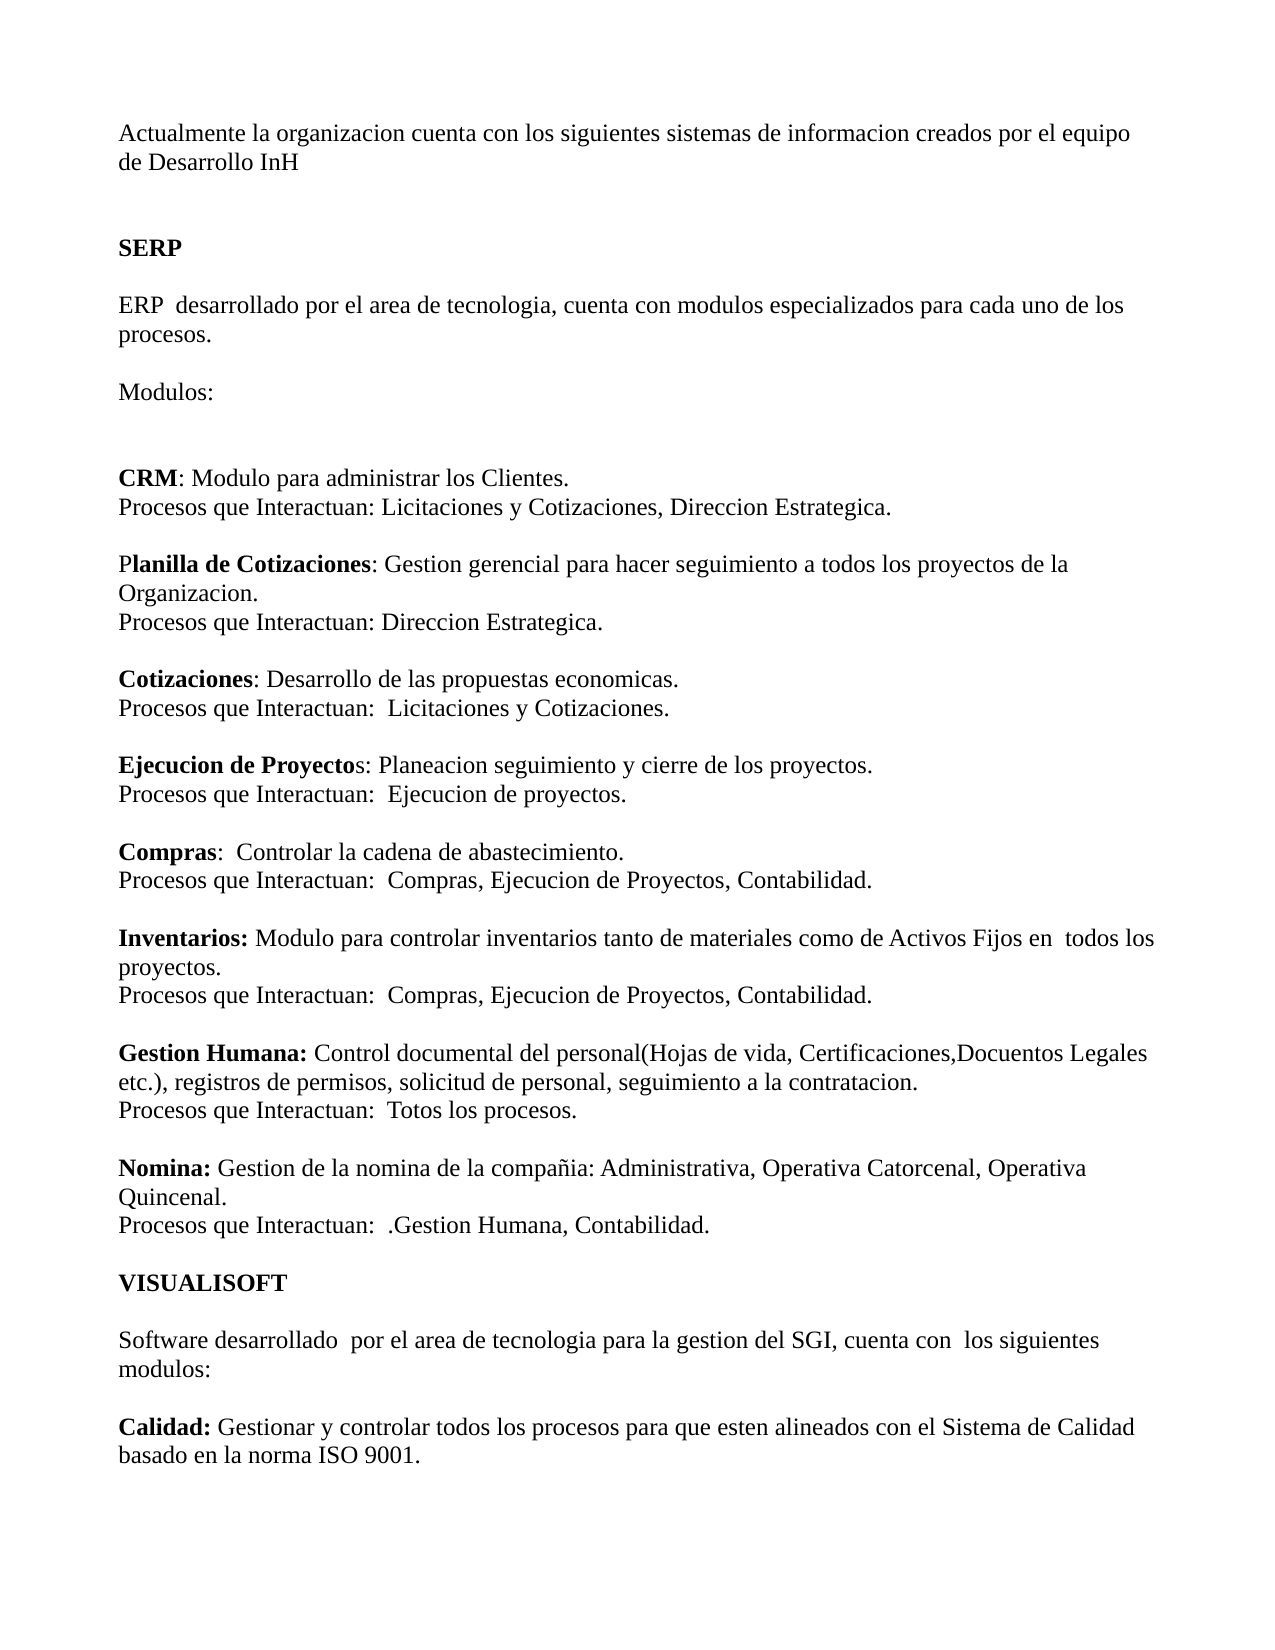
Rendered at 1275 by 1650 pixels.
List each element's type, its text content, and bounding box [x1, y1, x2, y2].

text Actualmente la organizacion cuenta con los siguientes sistemas de informacion creados por el equipo de Desarrollo InH [118, 118, 1157, 176]
text Planilla de Cotizaciones: Gestion gerencial para hacer seguimiento a todos los proyectos de la Organizacion. [118, 549, 1157, 607]
text Compras: Controlar la cadena de abastecimiento. [118, 837, 1157, 866]
text VISUALISOFT [118, 1268, 1157, 1297]
text Procesos que Interactuan: Compras, Ejecucion de Proyectos, Contabilidad. [118, 866, 1157, 894]
text SERP [118, 233, 1157, 262]
text Calidad: Gestionar y controlar todos los procesos para que esten alineados con el Sistema de Calidad basado en la norma ISO 9001. [118, 1412, 1157, 1469]
text Ejecucion de Proyectos: Planeacion seguimiento y cierre de los proyectos. [118, 751, 1157, 779]
text Nomina: Gestion de la nomina de la compañia: Administrativa, Operativa Catorcenal, Operativa Quincenal. [118, 1153, 1157, 1211]
text Modulos: [118, 377, 1157, 406]
text Procesos que Interactuan: .Gestion Humana, Contabilidad. [118, 1211, 1157, 1239]
text Procesos que Interactuan: Licitaciones y Cotizaciones. [118, 693, 1157, 722]
text Gestion Humana: Control documental del personal(Hojas de vida, Certificaciones,Docuentos Legales etc.), registros de permisos, solicitud de personal, seguimiento a la contratacion. [118, 1038, 1157, 1096]
text Cotizaciones: Desarrollo de las propuestas economicas. [118, 664, 1157, 693]
text ERP desarrollado por el area de tecnologia, cuenta con modulos especializados para cada uno de los procesos. [118, 291, 1157, 348]
text Procesos que Interactuan: Direccion Estrategica. [118, 607, 1157, 636]
text Procesos que Interactuan: Totos los procesos. [118, 1096, 1157, 1124]
text Software desarrollado por el area de tecnologia para la gestion del SGI, cuenta con los siguientes modulos: [118, 1326, 1157, 1383]
text CRM: Modulo para administrar los Clientes. [118, 463, 1157, 492]
text Procesos que Interactuan: Licitaciones y Cotizaciones, Direccion Estrategica. [118, 492, 1157, 521]
text Inventarios: Modulo para controlar inventarios tanto de materiales como de Activos Fijos en todos los proyectos. [118, 923, 1157, 981]
text Procesos que Interactuan: Compras, Ejecucion de Proyectos, Contabilidad. [118, 981, 1157, 1009]
text Procesos que Interactuan: Ejecucion de proyectos. [118, 779, 1157, 808]
